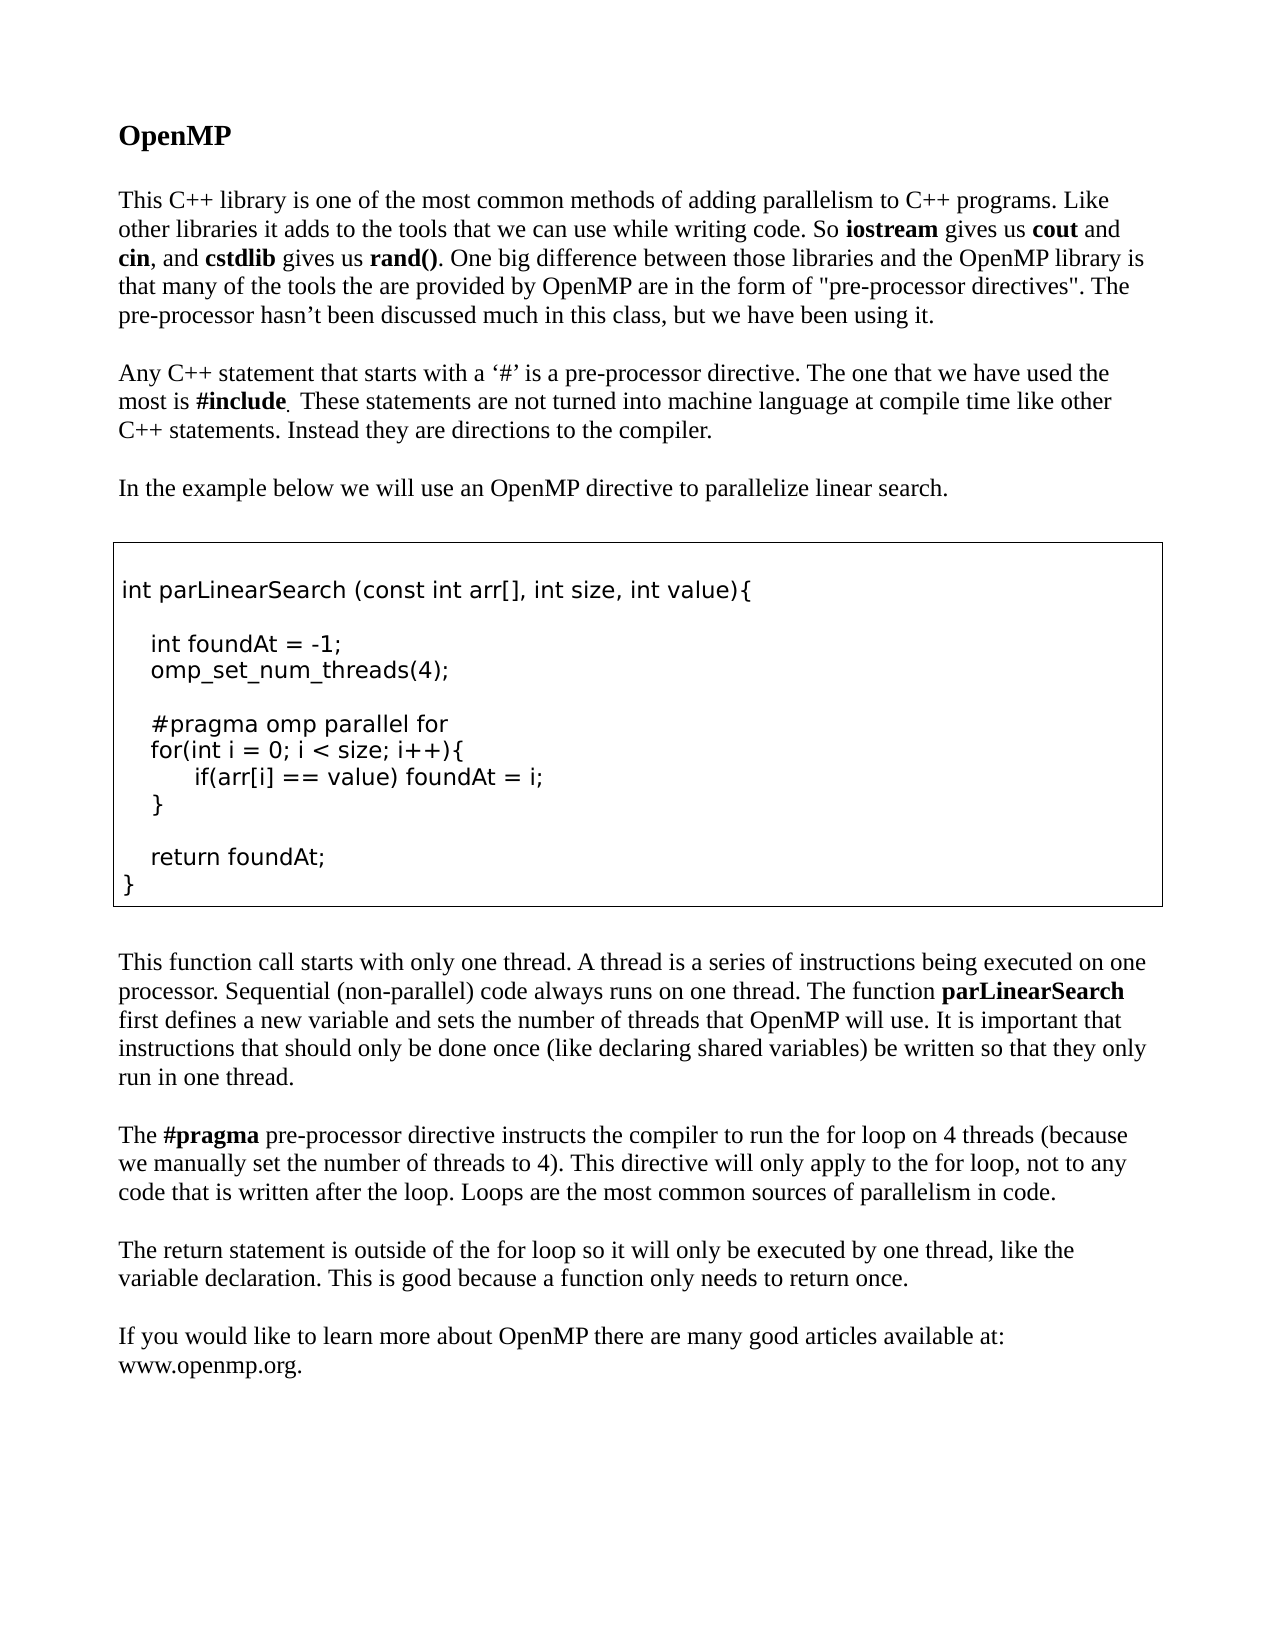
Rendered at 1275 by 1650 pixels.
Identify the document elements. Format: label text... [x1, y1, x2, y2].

text Any C++ statement that starts with a ‘#’ is a pre-processor directive. The one that we have used the most is #include. These statements are not turned into machine language at compile time like other C++ statements. Instead they are directions to the compiler. [118, 358, 1157, 444]
text This C++ library is one of the most common methods of adding parallelism to C++ programs. Like other libraries it adds to the tools that we can use while writing code. So iostream gives us cout and cin, and cstdlib gives us rand(). One big difference between those libraries and the OpenMP library is that many of the tools the are provided by OpenMP are in the form of "pre-processor directives". The pre-processor hasn’t been discussed much in this class, but we have been using it. [118, 185, 1157, 329]
text omp_set_num_threads(4); [121, 658, 1153, 684]
text } [121, 871, 1153, 898]
text return foundAt; [121, 844, 1153, 871]
text The return statement is outside of the for loop so it will only be executed by one thread, like the variable declaration. This is good because a function only needs to return once. [118, 1235, 1157, 1292]
text int parLinearSearch (const int arr[], int size, int value){ [121, 578, 1153, 604]
text If you would like to learn more about OpenMP there are many good articles available at: www.openmp.org. [118, 1321, 1157, 1378]
text int foundAt = -1; [121, 631, 1153, 658]
text if(arr[i] == value) foundAt = i; [121, 764, 1153, 791]
text OpenMP [118, 118, 1157, 152]
text for(int i = 0; i < size; i++){ [121, 738, 1153, 764]
text The #pragma pre-processor directive instructs the compiler to run the for loop on 4 threads (because we manually set the number of threads to 4). This directive will only apply to the for loop, not to any code that is written after the loop. Loops are the most common sources of parallelism in code. [118, 1120, 1157, 1206]
text This function call starts with only one thread. A thread is a series of instructions being executed on one processor. Sequential (non-parallel) code always runs on one thread. The function parLinearSearch first defines a new variable and sets the number of threads that OpenMP will use. It is important that instructions that should only be done once (like declaring shared variables) be written so that they only run in one thread. [118, 947, 1157, 1091]
text } [121, 791, 1153, 818]
text #pragma omp parallel for [121, 711, 1153, 738]
text In the example below we will use an OpenMP directive to parallelize linear search. [118, 473, 1157, 501]
